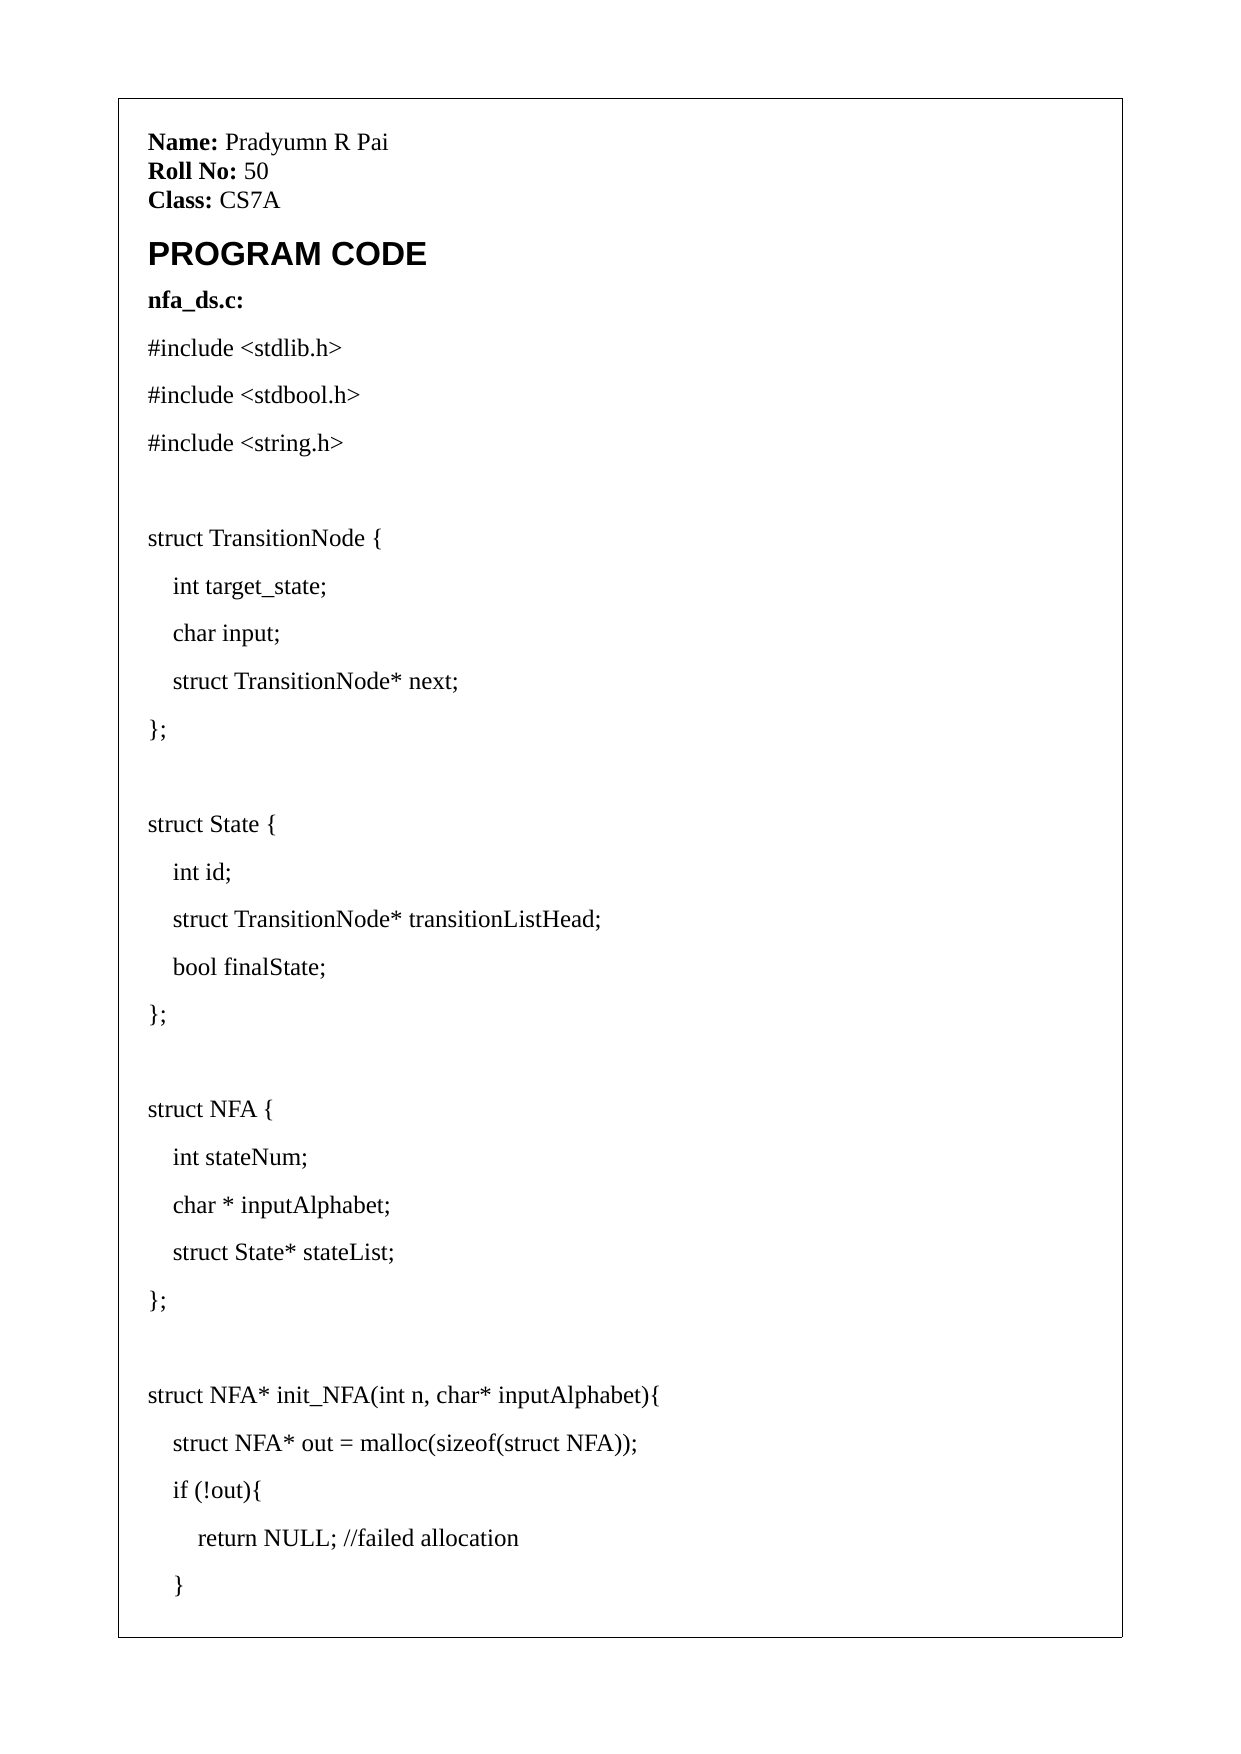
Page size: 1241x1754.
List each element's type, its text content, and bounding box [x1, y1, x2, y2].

text #include <stdlib.h> [148, 333, 1092, 362]
text int stateNum; [148, 1142, 1092, 1171]
text }; [148, 1285, 1092, 1314]
text struct State* stateList; [148, 1237, 1092, 1266]
text #include <stdbool.h> [148, 381, 1092, 409]
text Roll No: 50 [148, 156, 1092, 185]
text char input; [148, 618, 1092, 647]
text struct TransitionNode* next; [148, 666, 1092, 695]
text struct NFA { [148, 1094, 1092, 1123]
text nfa_ds.c: [148, 285, 1092, 314]
text if (!out){ [148, 1475, 1092, 1504]
text Class: CS7A [148, 185, 1092, 213]
text int target_state; [148, 571, 1092, 600]
text struct TransitionNode { [148, 523, 1092, 552]
text Name: Pradyumn R Pai [148, 127, 1092, 156]
text struct TransitionNode* transitionListHead; [148, 904, 1092, 933]
text #include <string.h> [148, 428, 1092, 457]
text char * inputAlphabet; [148, 1190, 1092, 1218]
text }; [148, 714, 1092, 742]
text struct NFA* out = malloc(sizeof(struct NFA)); [148, 1428, 1092, 1457]
text struct NFA* init_NFA(int n, char* inputAlphabet){ [148, 1380, 1092, 1409]
text }; [148, 999, 1092, 1028]
subtitle PROGRAM CODE [148, 234, 1092, 273]
text bool finalState; [148, 952, 1092, 981]
text int id; [148, 857, 1092, 885]
text return NULL; //failed allocation [148, 1523, 1092, 1552]
text struct State { [148, 809, 1092, 838]
text } [148, 1571, 1092, 1599]
